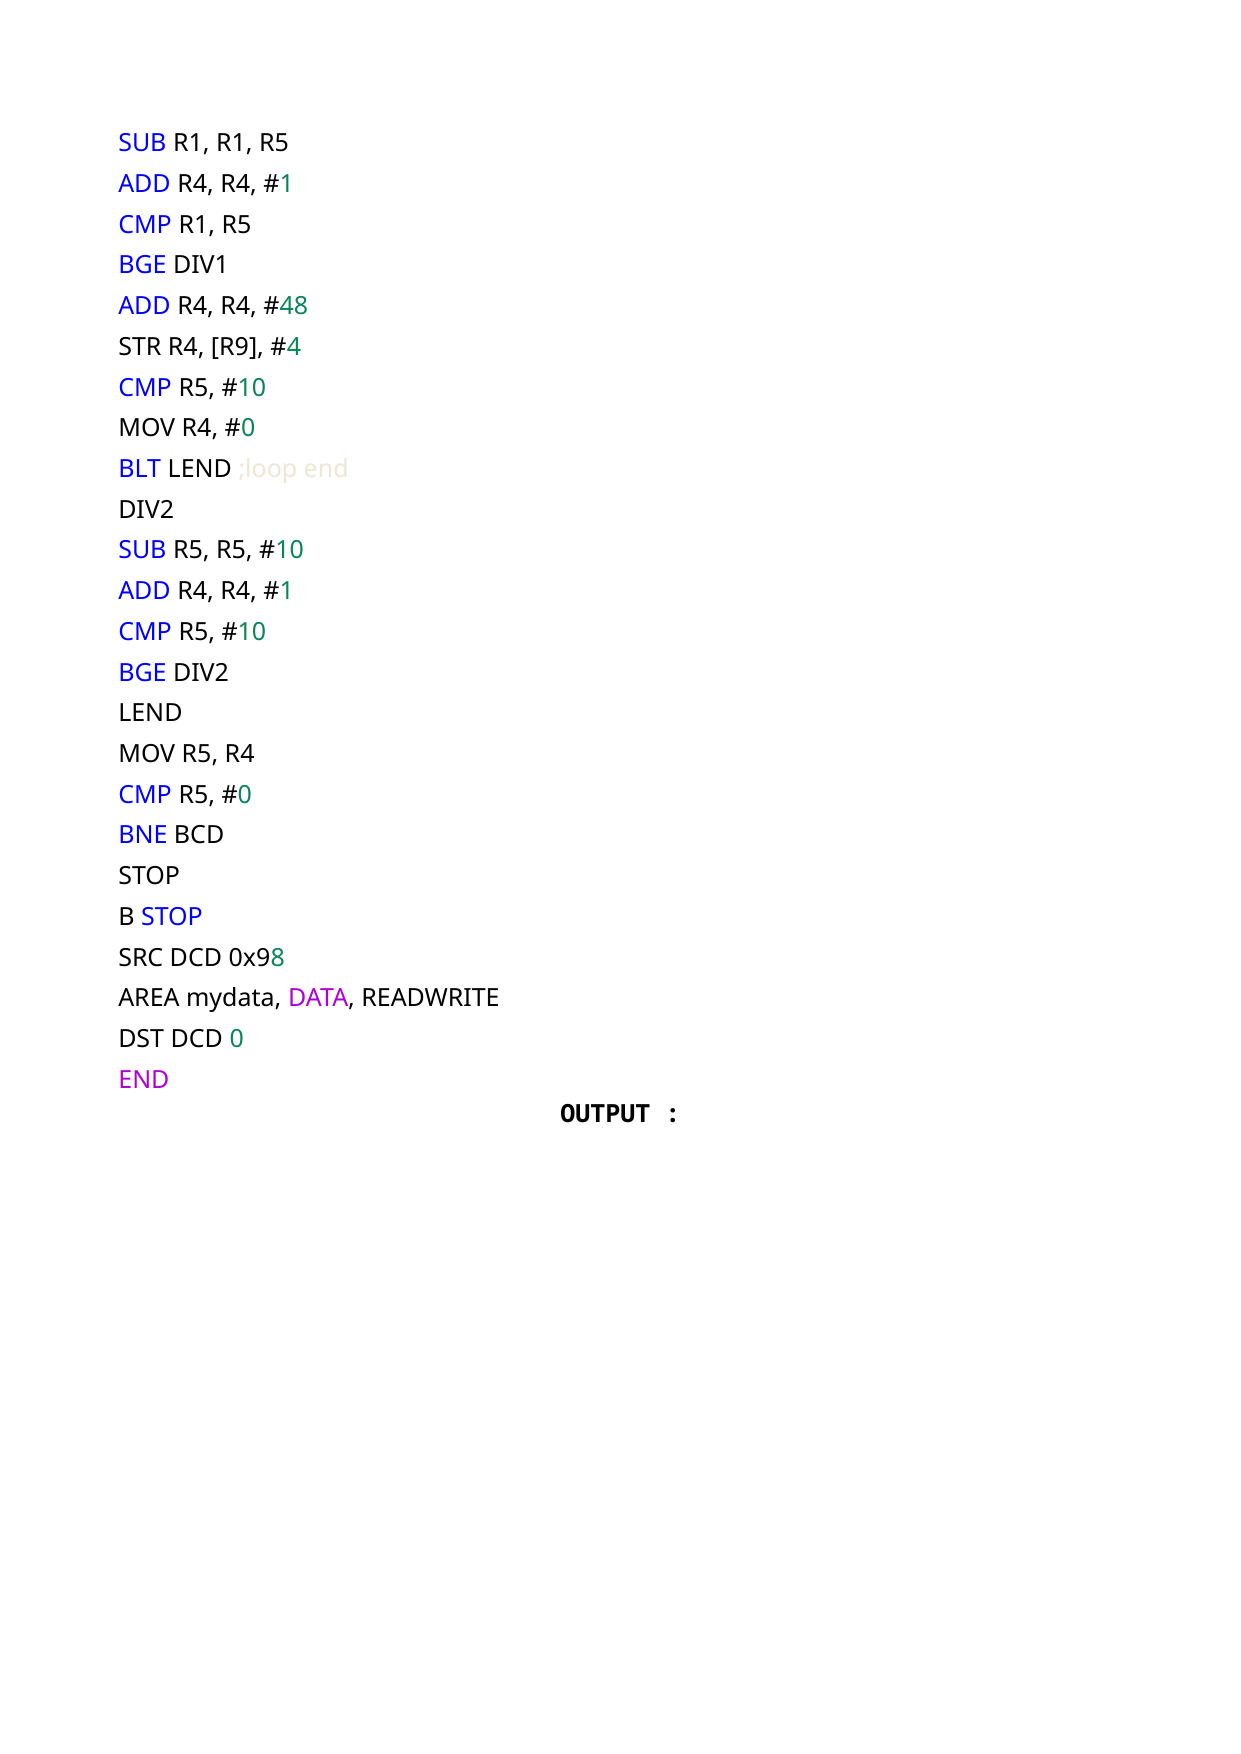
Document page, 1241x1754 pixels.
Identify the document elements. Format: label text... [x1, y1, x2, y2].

text STOP [118, 851, 1122, 892]
text BNE BCD [118, 811, 1122, 851]
text BGE DIV2 [118, 648, 1122, 688]
text MOV R5, R4 [118, 729, 1122, 770]
text AREA mydata, DATA, READWRITE [118, 973, 1122, 1014]
text CMP R1, R5 [118, 199, 1122, 240]
text DIV2 [118, 485, 1122, 525]
text CMP R5, #10 [118, 607, 1122, 648]
text DST DCD 0 [118, 1014, 1122, 1055]
text LEND [118, 688, 1122, 729]
text ADD R4, R4, #1 [118, 159, 1122, 199]
text OUTPUT : [118, 1096, 1122, 1130]
text BGE DIV1 [118, 240, 1122, 281]
text SUB R5, R5, #10 [118, 525, 1122, 566]
text BLT LEND ;loop end [118, 444, 1122, 485]
text SRC DCD 0x98 [118, 933, 1122, 973]
text END [118, 1055, 1122, 1096]
text MOV R4, #0 [118, 403, 1122, 444]
text ADD R4, R4, #1 [118, 566, 1122, 607]
text CMP R5, #10 [118, 362, 1122, 403]
text STR R4, [R9], #4 [118, 322, 1122, 362]
text SUB R1, R1, R5 [118, 118, 1122, 159]
text B STOP [118, 892, 1122, 933]
text CMP R5, #0 [118, 770, 1122, 811]
text ADD R4, R4, #48 [118, 281, 1122, 322]
